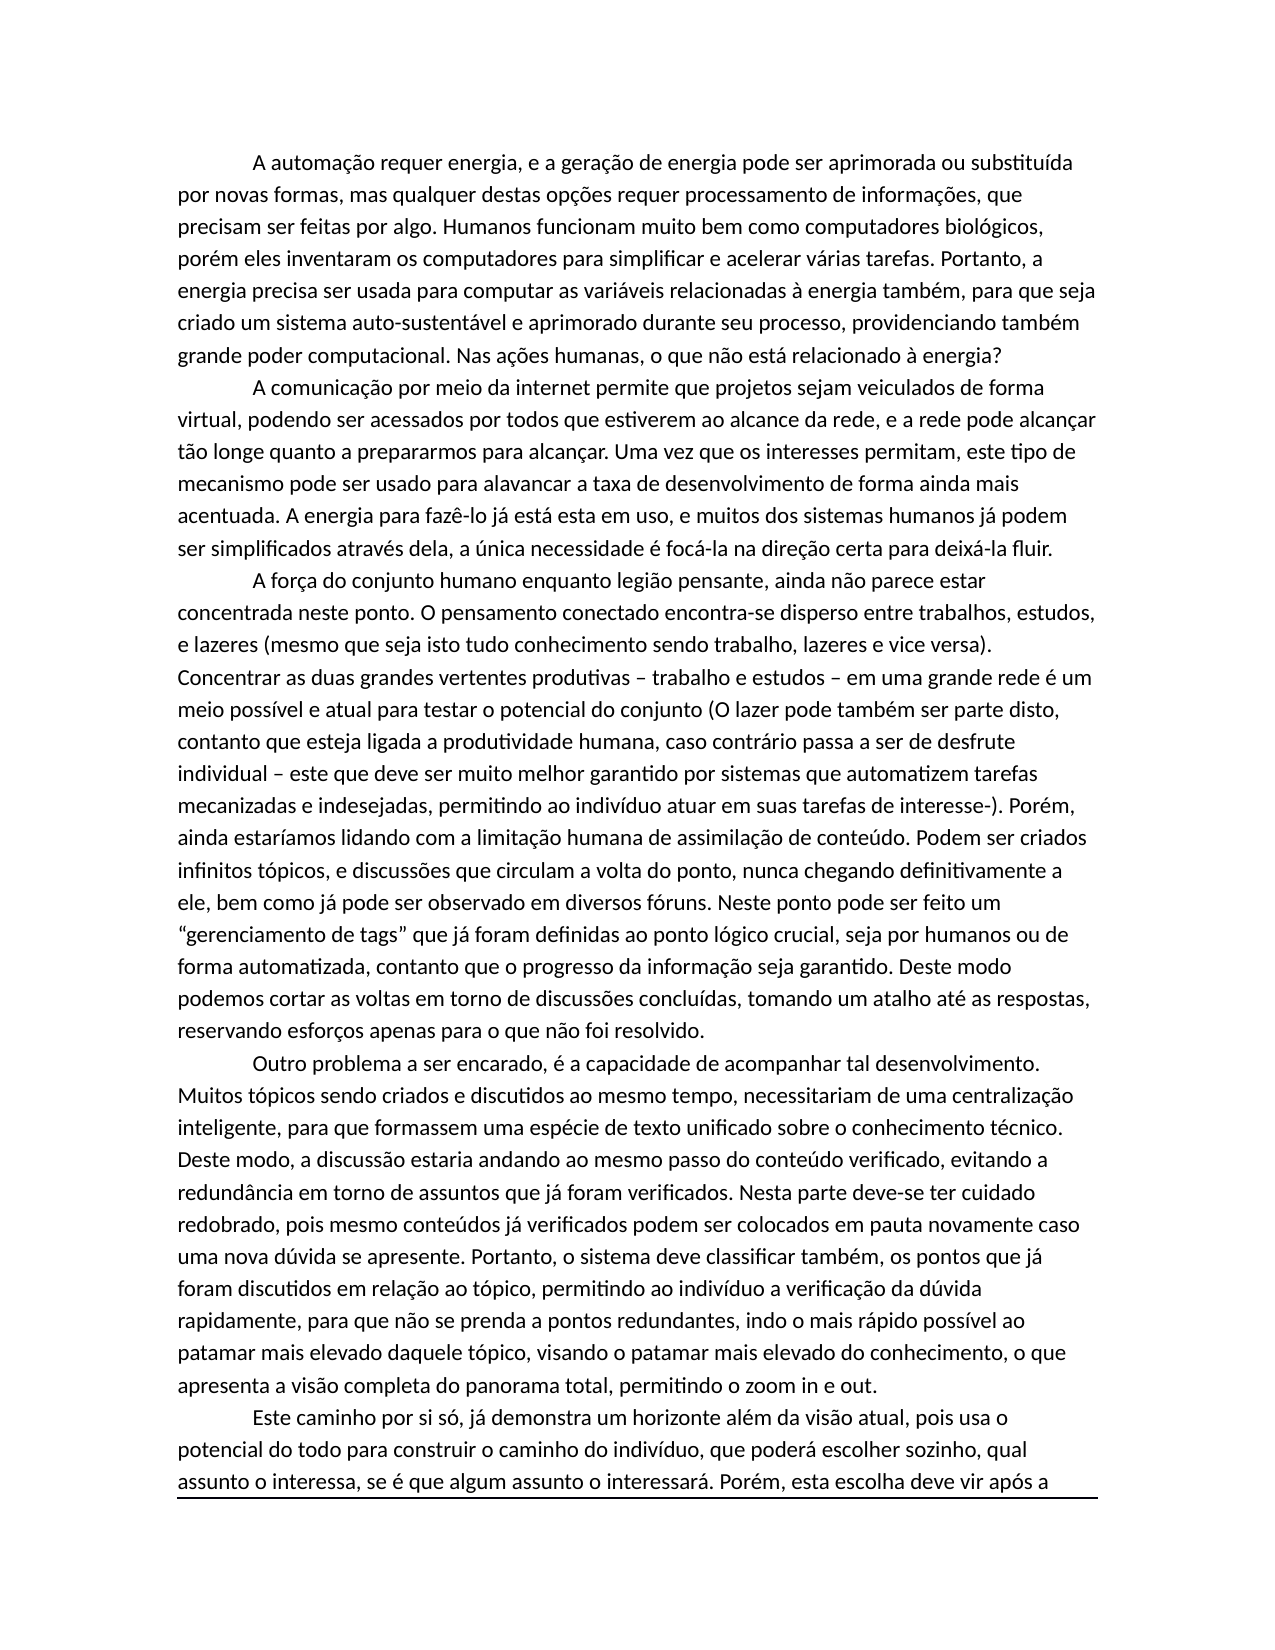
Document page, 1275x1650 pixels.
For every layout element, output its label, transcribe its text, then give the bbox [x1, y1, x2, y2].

text A automação requer energia, e a geração de energia pode ser aprimorada ou substituída por novas formas, mas qualquer destas opções requer processamento de informações, que precisam ser feitas por algo. Humanos funcionam muito bem como computadores biológicos, porém eles inventaram os computadores para simplificar e acelerar várias tarefas. Portanto, a energia precisa ser usada para computar as variáveis relacionadas à energia também, para que seja criado um sistema auto-sustentável e aprimorado durante seu processo, providenciando também grande poder computacional. Nas ações humanas, o que não está relacionado à energia? A comunicação por meio da internet permite que projetos sejam veiculados de forma virtual, podendo ser acessados por todos que estiverem ao alcance da rede, e a rede pode alcançar tão longe quanto a prepararmos para alcançar. Uma vez que os interesses permitam, este tipo de mecanismo pode ser usado para alavancar a taxa de desenvolvimento de forma ainda mais acentuada. A energia para fazê-lo já está esta em uso, e muitos dos sistemas humanos já podem ser simplificados através dela, a única necessidade é focá-la na direção certa para deixá-la fluir. A força do conjunto humano enquanto legião pensante, ainda não parece estar concentrada neste ponto. O pensamento conectado encontra-se disperso entre trabalhos, estudos, e lazeres (mesmo que seja isto tudo conhecimento sendo trabalho, lazeres e vice versa). Concentrar as duas grandes vertentes produtivas – trabalho e estudos – em uma grande rede é um meio possível e atual para testar o potencial do conjunto (O lazer pode também ser parte disto, contanto que esteja ligada a produtividade humana, caso contrário passa a ser de desfrute individual – este que deve ser muito melhor garantido por sistemas que automatizem tarefas mecanizadas e indesejadas, permitindo ao indivíduo atuar em suas tarefas de interesse-). Porém, ainda estaríamos lidando com a limitação humana de assimilação de conteúdo. Podem ser criados infinitos tópicos, e discussões que circulam a volta do ponto, nunca chegando definitivamente a ele, bem como já pode ser observado em diversos fóruns. Neste ponto pode ser feito um “gerenciamento de tags” que já foram definidas ao ponto lógico crucial, seja por humanos ou de forma automatizada, contanto que o progresso da informação seja garantido. Deste modo podemos cortar as voltas em torno de discussões concluídas, tomando um atalho até as respostas, reservando esforços apenas para o que não foi resolvido. Outro problema a ser encarado, é a capacidade de acompanhar tal desenvolvimento. Muitos tópicos sendo criados e discutidos ao mesmo tempo, necessitariam de uma centralização inteligente, para que formassem uma espécie de texto unificado sobre o conhecimento técnico. Deste modo, a discussão estaria andando ao mesmo passo do conteúdo verificado, evitando a redundância em torno de assuntos que já foram verificados. Nesta parte deve-se ter cuidado redobrado, pois mesmo conteúdos já verificados podem ser colocados em pauta novamente caso uma nova dúvida se apresente. Portanto, o sistema deve classificar também, os pontos que já foram discutidos em relação ao tópico, permitindo ao indivíduo a verificação da dúvida rapidamente, para que não se prenda a pontos redundantes, indo o mais rápido possível ao patamar mais elevado daquele tópico, visando o patamar mais elevado do conhecimento, o que apresenta a visão completa do panorama total, permitindo o zoom in e out. Este caminho por si só, já demonstra um horizonte além da visão atual, pois usa o potencial do todo para construir o caminho do indivíduo, que poderá escolher sozinho, qual assunto o interessa, se é que algum assunto o interessará. Porém, esta escolha deve vir após a [177, 148, 1098, 1497]
